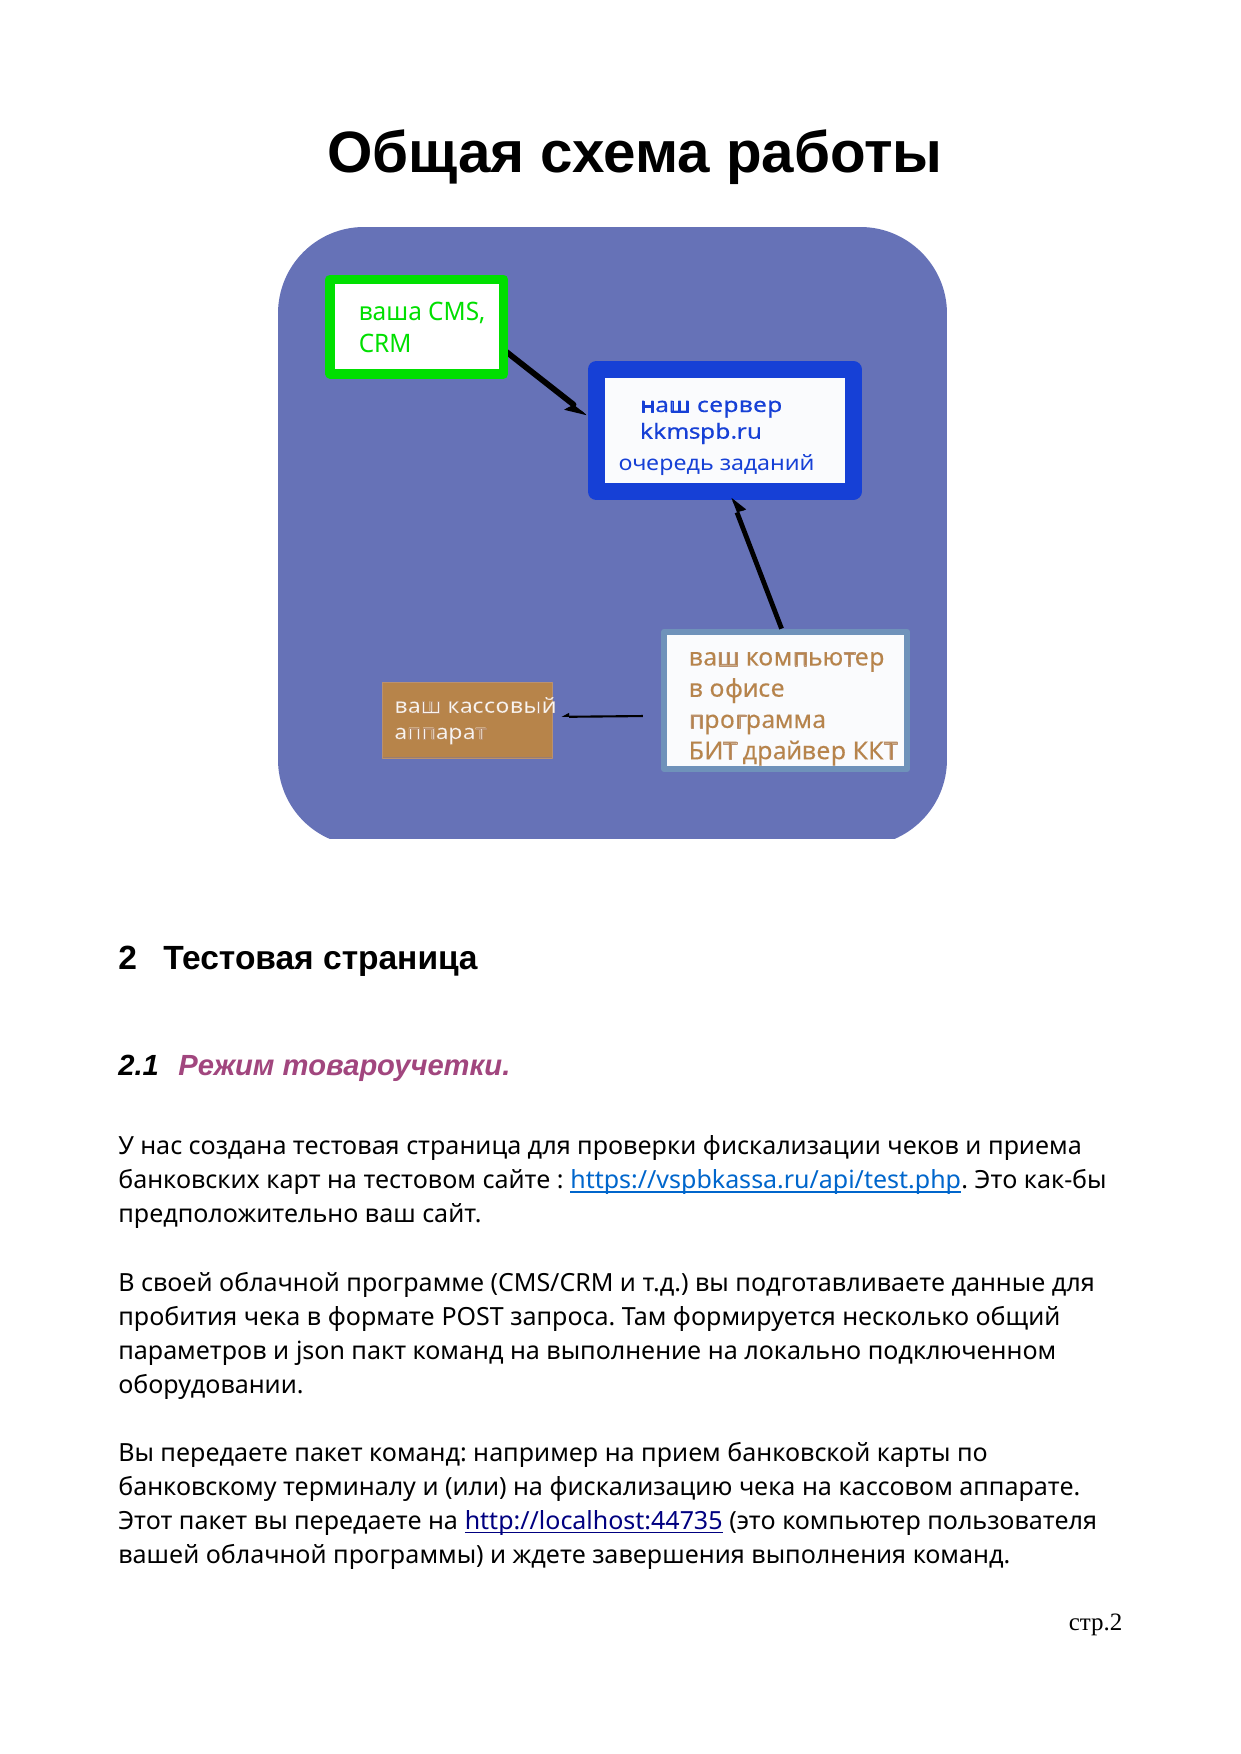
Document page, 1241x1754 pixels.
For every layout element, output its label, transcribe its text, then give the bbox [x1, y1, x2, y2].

text Вы передаете пакет команд: например на прием банковской карты по банковскому терминалу и (или) на фискализацию чека на кассовом аппарате. [118, 1434, 1122, 1503]
text Этот пакет вы передаете на http://localhost:44735 (это компьютер пользователя вашей облачной программы) и ждете завершения выполнения команд. [118, 1503, 1122, 1571]
text У нас создана тестовая страница для проверки фискализации чеков и приема банковских карт на тестовом сайте : https://vspbkassa.ru/api/test.php. Это как-бы предположительно ваш сайт. [118, 1128, 1122, 1230]
text В своей облачной программе (CMS/CRM и т.д.) вы подготавливаете данные для пробития чека в формате POST запроса. Там формируется несколько общий параметров и json пакт команд на выполнение на локально подключенном оборудовании. [118, 1264, 1122, 1401]
title Общая схема работы [118, 118, 1122, 185]
subtitle Тестовая страница [118, 938, 1122, 976]
subtitle Режим товароучетки. [118, 1048, 1122, 1081]
